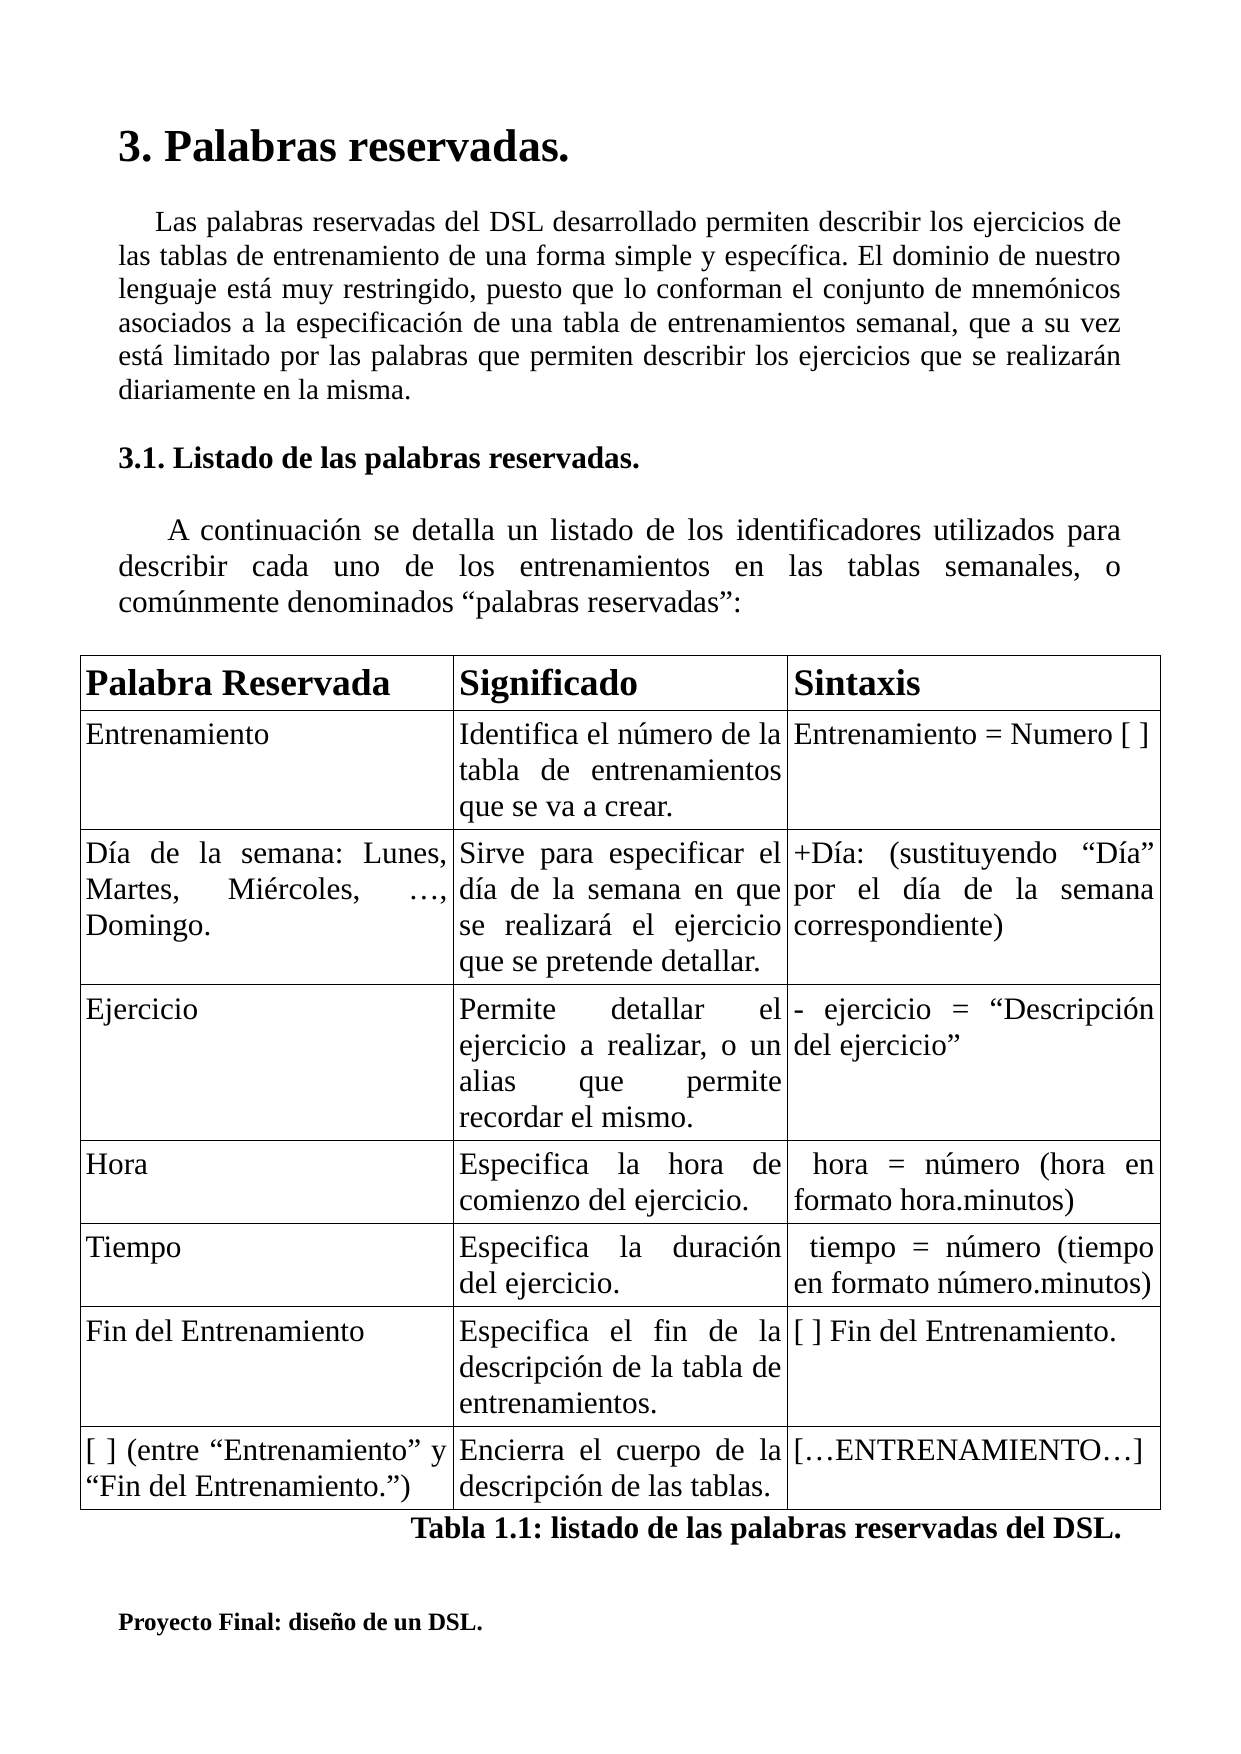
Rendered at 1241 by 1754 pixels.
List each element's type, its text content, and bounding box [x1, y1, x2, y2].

table_cell Encierra el cuerpo de la descripción de las tablas. [454, 1427, 787, 1509]
text A continuación se detalla un listado de los identificadores utilizados para describir cada uno de los entrenamientos en las tablas semanales, o comúnmente denominados “palabras reservadas”: [118, 511, 1122, 619]
table_cell Identifica el número de la tabla de entrenamientos que se va a crear. [454, 711, 787, 829]
table_cell Especifica la duración del ejercicio. [454, 1224, 787, 1306]
table_cell Hora [81, 1141, 453, 1223]
table_cell Entrenamiento = Numero [ ] [788, 711, 1160, 829]
table_cell […ENTRENAMIENTO…] [788, 1427, 1160, 1509]
table_cell Permite detallar el ejercicio a realizar, o un alias que permite recordar el mismo. [454, 985, 787, 1139]
table_header Sintaxis [788, 656, 1160, 709]
table_header Significado [454, 656, 787, 709]
table_cell [ ] Fin del Entrenamiento. [788, 1307, 1160, 1426]
table_cell Día de la semana: Lunes, Martes, Miércoles, …, Domingo. [81, 830, 453, 984]
table_header Palabra Reservada [81, 656, 453, 709]
text 3. Palabras reservadas. [118, 118, 1122, 171]
text Las palabras reservadas del DSL desarrollado permiten describir los ejercicios de las tablas de entrenamiento de una forma simple y específica. El dominio de nuestro lenguaje está muy restringido, puesto que lo conforman el conjunto de mnemónicos asociados a la especificación de una tabla de entrenamientos semanal, que a su vez está limitado por las palabras que permiten describir los ejercicios que se realizarán diariamente en la misma. [118, 204, 1122, 406]
table_cell Especifica la hora de comienzo del ejercicio. [454, 1141, 787, 1223]
table_cell hora = número (hora en formato hora.minutos) [788, 1141, 1160, 1223]
table_cell Tiempo [81, 1224, 453, 1306]
table_cell Entrenamiento [81, 711, 453, 829]
table_cell tiempo = número (tiempo en formato número.minutos) [788, 1224, 1160, 1306]
text Tabla 1.1: listado de las palabras reservadas del DSL. [118, 1510, 1122, 1545]
table_cell - ejercicio = “Descripción del ejercicio” [788, 985, 1160, 1139]
table_cell Sirve para especificar el día de la semana en que se realizará el ejercicio que se pretende detallar. [454, 830, 787, 984]
table_cell Fin del Entrenamiento [81, 1307, 453, 1426]
table_cell +Día: (sustituyendo “Día” por el día de la semana correspondiente) [788, 830, 1160, 984]
table_cell Ejercicio [81, 985, 453, 1139]
table_cell [ ] (entre “Entrenamiento” y “Fin del Entrenamiento.”) [81, 1427, 453, 1509]
text 3.1. Listado de las palabras reservadas. [118, 439, 1122, 475]
table_cell Especifica el fin de la descripción de la tabla de entrenamientos. [454, 1307, 787, 1426]
